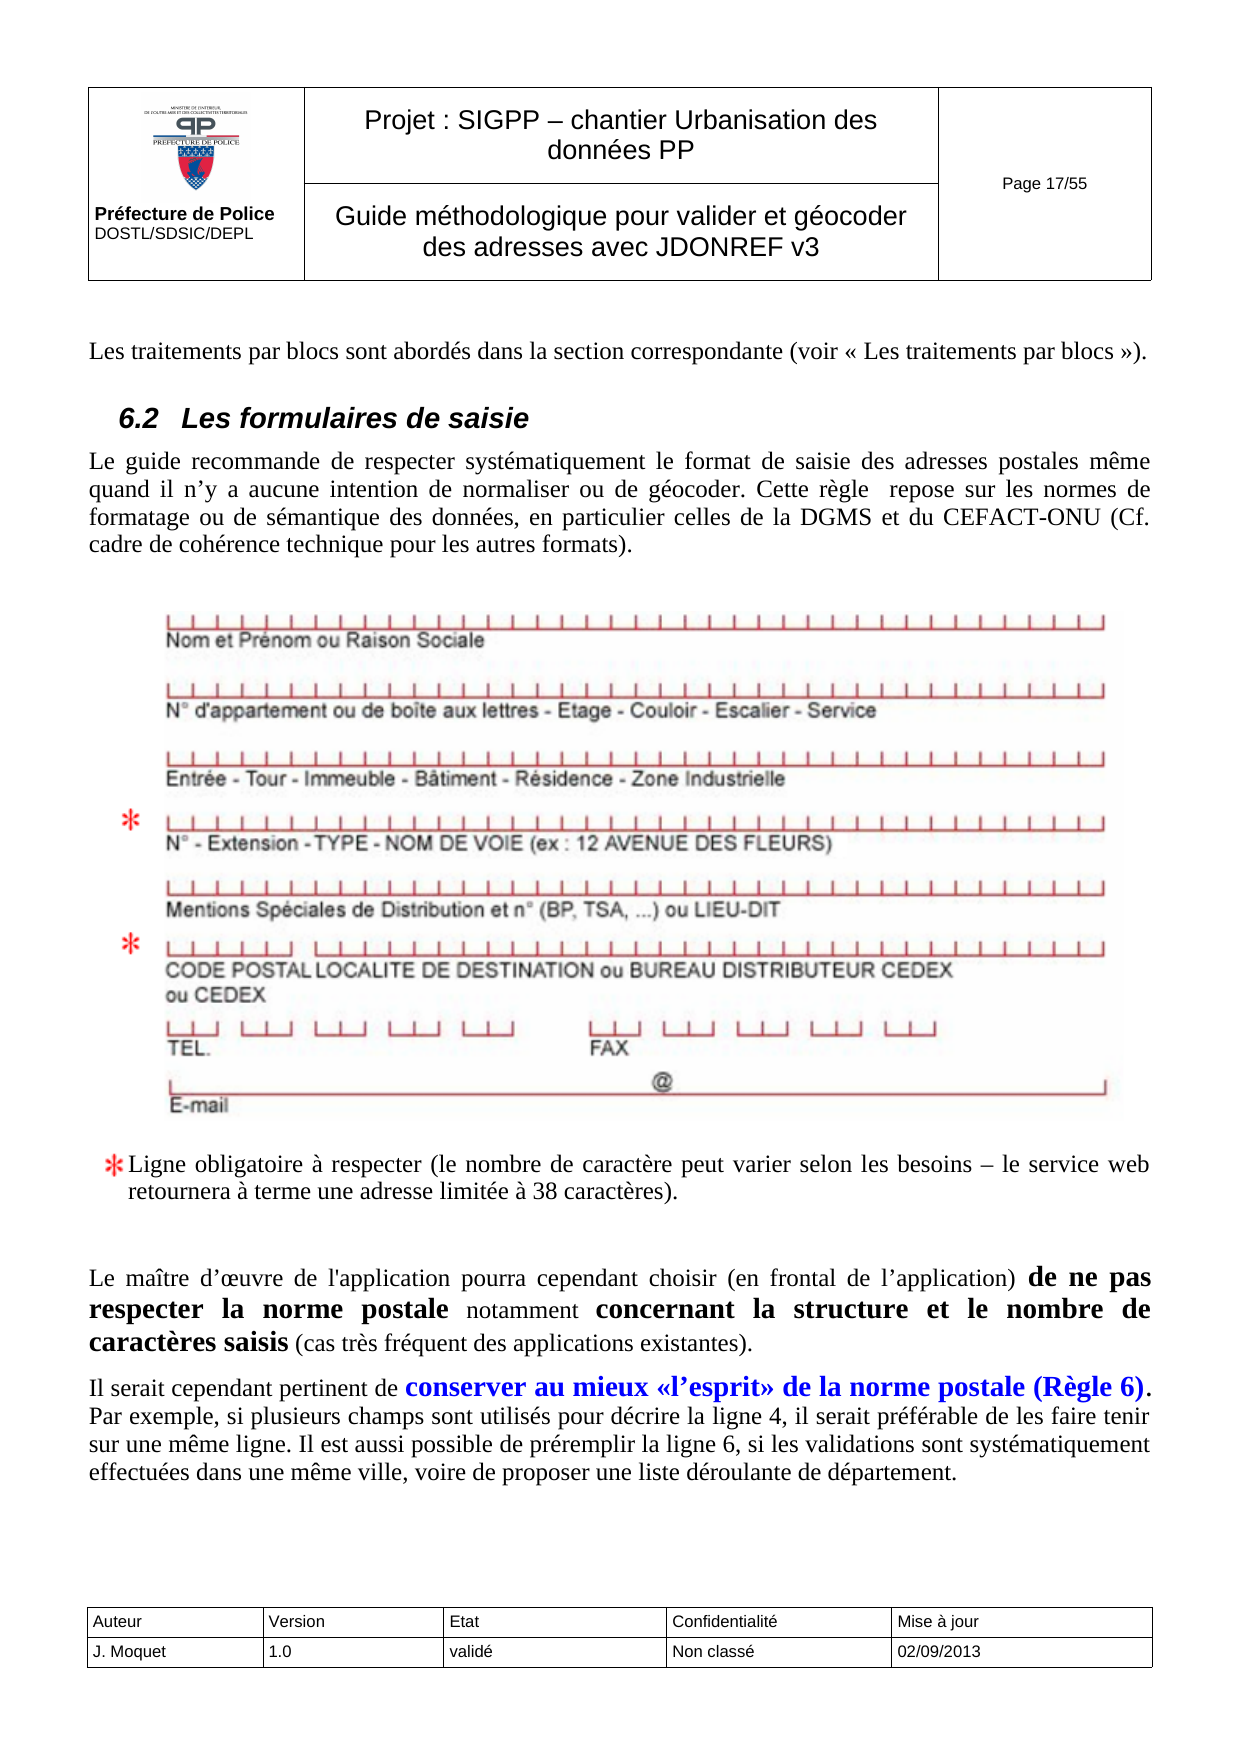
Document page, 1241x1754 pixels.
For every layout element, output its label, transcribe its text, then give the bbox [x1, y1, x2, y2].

text Le guide recommande de respecter systématiquement le format de saisie des adresses postales même quand il n’y a aucune intention de normaliser ou de géocoder. Cette règle repose sur les normes de formatage ou de sémantique des données, en particulier celles de la DGMS et du CEFACT-ONU (Cf. cadre de cohérence technique pour les autres formats). [88, 447, 1152, 558]
text Les traitements par blocs sont abordés dans la section correspondante (voir « Les traitements par blocs »). [88, 337, 1152, 365]
picture [113, 611, 1128, 1122]
text Il serait cependant pertinent de conserver au mieux «l’esprit» de la norme postale (Règle 6). Par exemple, si plusieurs champs sont utilisés pour décrire la ligne 4, il serait préférable de les faire tenir sur une même ligne. Il est aussi possible de préremplir la ligne 6, si les validations sont systématiquement effectuées dans une même ville, voire de proposer une liste déroulante de département. [88, 1370, 1152, 1485]
subtitle Les formulaires de saisie [118, 402, 1152, 435]
text Ligne obligatoire à respecter (le nombre de caractère peut varier selon les besoins – le service web retournera à terme une adresse limitée à 38 caractères). [88, 1150, 1152, 1205]
text Le maître d’œuvre de l'application pourra cependant choisir (en frontal de l’application) de ne pas respecter la norme postale notamment concernant la structure et le nombre de caractères saisis (cas très fréquent des applications existantes). [88, 1261, 1152, 1357]
picture [141, 92, 252, 203]
picture [101, 1151, 128, 1180]
